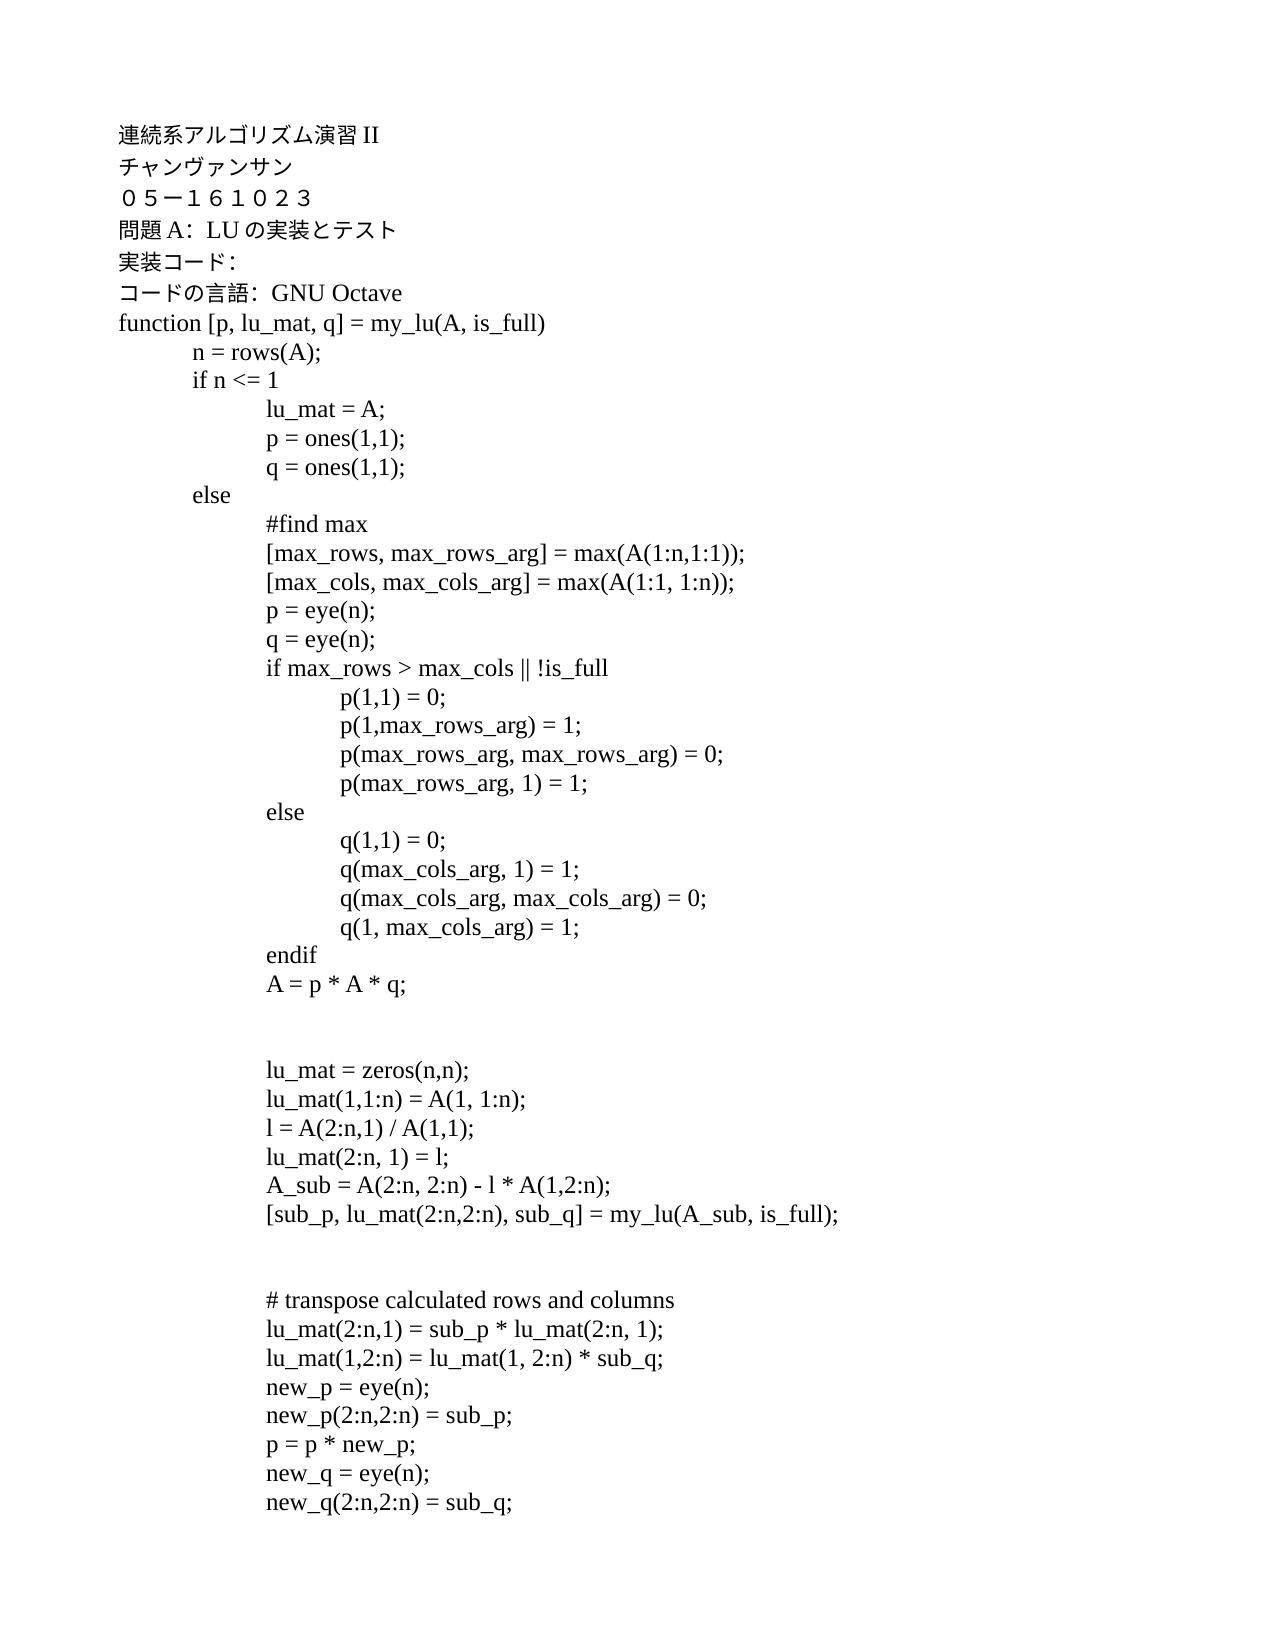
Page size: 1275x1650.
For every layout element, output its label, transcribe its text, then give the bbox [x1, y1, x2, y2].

text q(max_cols_arg, 1) = 1; [118, 854, 1157, 883]
text if max_rows > max_cols || !is_full [118, 653, 1157, 682]
text lu_mat(2:n, 1) = l; [118, 1142, 1157, 1171]
text lu_mat(1,2:n) = lu_mat(1, 2:n) * sub_q; [118, 1343, 1157, 1372]
text p(1,max_rows_arg) = 1; [118, 711, 1157, 739]
text function [p, lu_mat, q] = my_lu(A, is_full) [118, 308, 1157, 337]
text [max_rows, max_rows_arg] = max(A(1:n,1:1)); [118, 538, 1157, 567]
text new_q = eye(n); [118, 1458, 1157, 1487]
text lu_mat = A; [118, 394, 1157, 423]
text p(max_rows_arg, max_rows_arg) = 0; [118, 739, 1157, 768]
text new_q(2:n,2:n) = sub_q; [118, 1487, 1157, 1516]
text q = eye(n); [118, 624, 1157, 653]
text 連続系アルゴリズム演習II [118, 118, 1157, 150]
text p(max_rows_arg, 1) = 1; [118, 768, 1157, 797]
text チャンヴァンサン [118, 150, 1157, 181]
text lu_mat(1,1:n) = A(1, 1:n); [118, 1084, 1157, 1113]
text [max_cols, max_cols_arg] = max(A(1:1, 1:n)); [118, 567, 1157, 596]
text q = ones(1,1); [118, 452, 1157, 481]
text else [118, 481, 1157, 509]
text [sub_p, lu_mat(2:n,2:n), sub_q] = my_lu(A_sub, is_full); [118, 1199, 1157, 1228]
text 実装コード： [118, 245, 1157, 276]
text new_p(2:n,2:n) = sub_p; [118, 1401, 1157, 1429]
text ０５ー１６１０２３ [118, 181, 1157, 213]
text コードの言語：GNU Octave [118, 276, 1157, 308]
text lu_mat = zeros(n,n); [118, 1056, 1157, 1084]
text endif [118, 941, 1157, 969]
text q(1,1) = 0; [118, 826, 1157, 854]
text A_sub = A(2:n, 2:n) - l * A(1,2:n); [118, 1171, 1157, 1199]
text lu_mat(2:n,1) = sub_p * lu_mat(2:n, 1); [118, 1314, 1157, 1343]
text #find max [118, 509, 1157, 538]
text n = rows(A); [118, 337, 1157, 366]
text q(1, max_cols_arg) = 1; [118, 912, 1157, 941]
text new_p = eye(n); [118, 1372, 1157, 1401]
text else [118, 797, 1157, 826]
text p(1,1) = 0; [118, 682, 1157, 711]
text q(max_cols_arg, max_cols_arg) = 0; [118, 883, 1157, 912]
text 問題A：LUの実装とテスト [118, 213, 1157, 245]
text p = ones(1,1); [118, 423, 1157, 452]
text # transpose calculated rows and columns [118, 1286, 1157, 1314]
text p = eye(n); [118, 596, 1157, 624]
text l = A(2:n,1) / A(1,1); [118, 1113, 1157, 1142]
text if n <= 1 [118, 366, 1157, 394]
text A = p * A * q; [118, 969, 1157, 998]
text p = p * new_p; [118, 1429, 1157, 1458]
